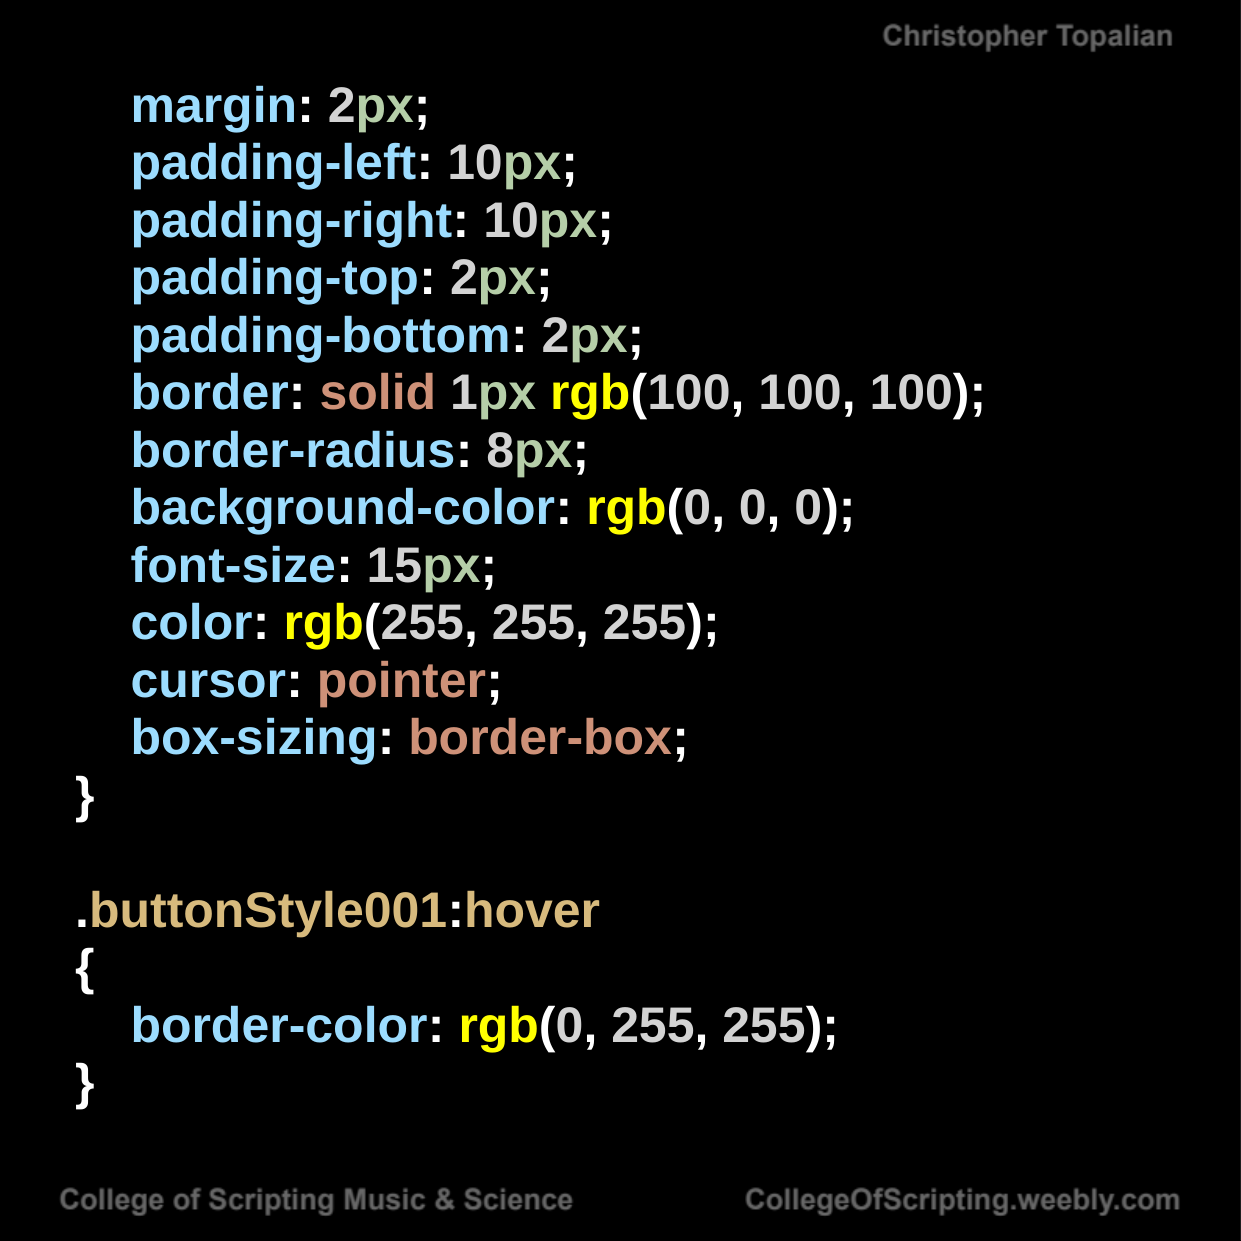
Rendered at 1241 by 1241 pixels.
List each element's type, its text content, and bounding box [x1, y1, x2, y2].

text padding-left: 10px; [75, 132, 1166, 190]
text background-color: rgb(0, 0, 0); [75, 477, 1166, 535]
text margin: 2px; [75, 75, 1166, 132]
text color: rgb(255, 255, 255); [75, 592, 1166, 650]
text { [75, 937, 1166, 995]
text .buttonStyle001:hover [75, 880, 1166, 937]
text border: solid 1px rgb(100, 100, 100); [75, 362, 1166, 420]
text padding-top: 2px; [75, 247, 1166, 305]
text border-color: rgb(0, 255, 255); [75, 995, 1166, 1052]
text } [75, 1052, 1166, 1110]
text font-size: 15px; [75, 535, 1166, 592]
text border-radius: 8px; [75, 420, 1166, 477]
text padding-right: 10px; [75, 190, 1166, 247]
text cursor: pointer; [75, 650, 1166, 707]
text box-sizing: border-box; [75, 707, 1166, 765]
text padding-bottom: 2px; [75, 305, 1166, 362]
text } [75, 765, 1166, 822]
